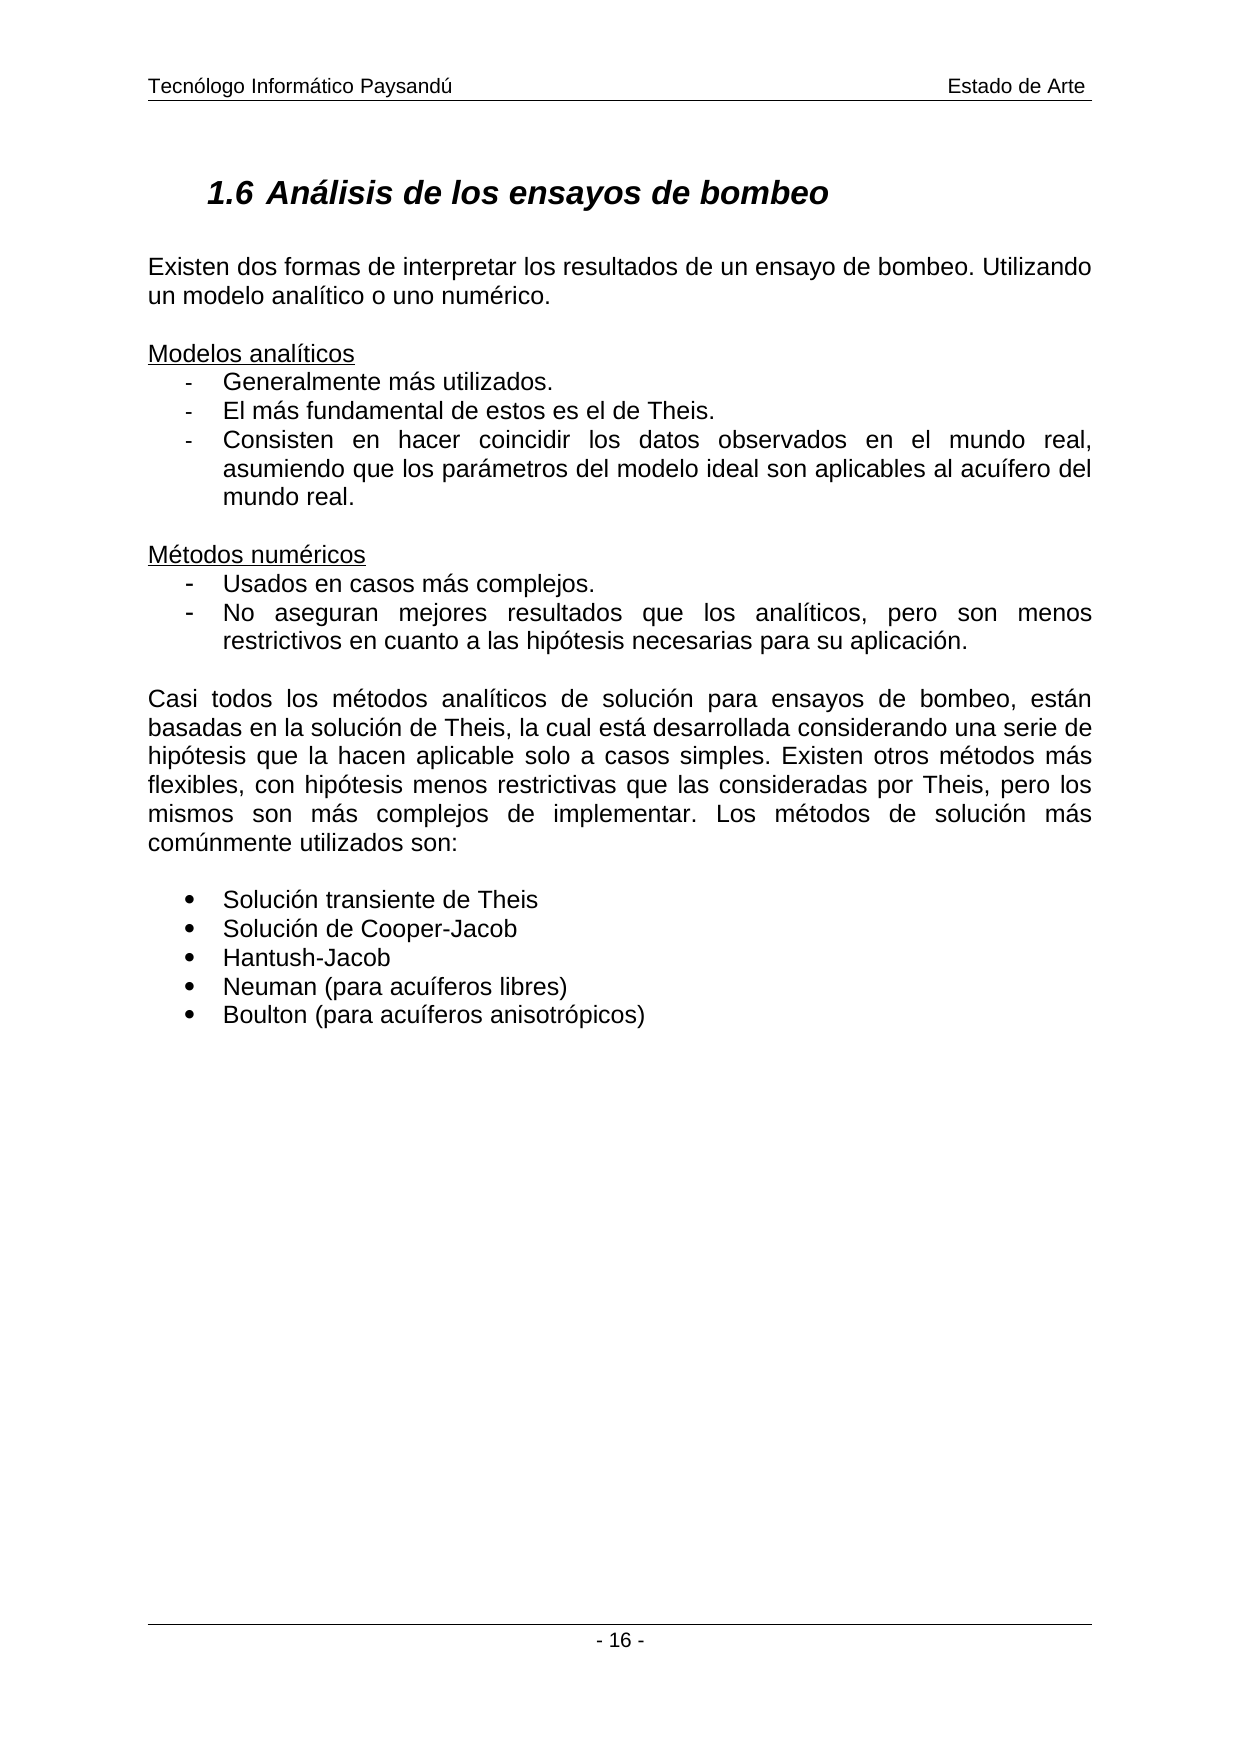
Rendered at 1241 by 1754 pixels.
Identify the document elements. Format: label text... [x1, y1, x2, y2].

list Solución de Cooper-Jacob [185, 914, 1092, 943]
list Consisten en hacer coincidir los datos observados en el mundo real, asumiendo que los parámetros del modelo ideal son aplicables al acuífero del mundo real. [185, 425, 1092, 511]
list Usados en casos más complejos. [185, 569, 1092, 597]
text Modelos analíticos [148, 339, 1092, 367]
list Neuman (para acuíferos libres) [185, 972, 1092, 1001]
list Boulton (para acuíferos anisotrópicos) [185, 1001, 1092, 1029]
list No aseguran mejores resultados que los analíticos, pero son menos restrictivos en cuanto a las hipótesis necesarias para su aplicación. [185, 597, 1092, 655]
text Existen dos formas de interpretar los resultados de un ensayo de bombeo. Utilizando un modelo analítico o uno numérico. [148, 252, 1092, 310]
text Métodos numéricos [148, 540, 1092, 569]
list El más fundamental de estos es el de Theis. [185, 396, 1092, 425]
list Solución transiente de Theis [185, 885, 1092, 914]
text Casi todos los métodos analíticos de solución para ensayos de bombeo, están basadas en la solución de Theis, la cual está desarrollada considerando una serie de hipótesis que la hacen aplicable solo a casos simples. Existen otros métodos más flexibles, con hipótesis menos restrictivas que las consideradas por Theis, pero los mismos son más complejos de implementar. Los métodos de solución más comúnmente utilizados son: [148, 684, 1092, 856]
subtitle Análisis de los ensayos de bombeo [207, 173, 1092, 211]
list Hantush-Jacob [185, 943, 1092, 972]
list Generalmente más utilizados. [185, 367, 1092, 396]
